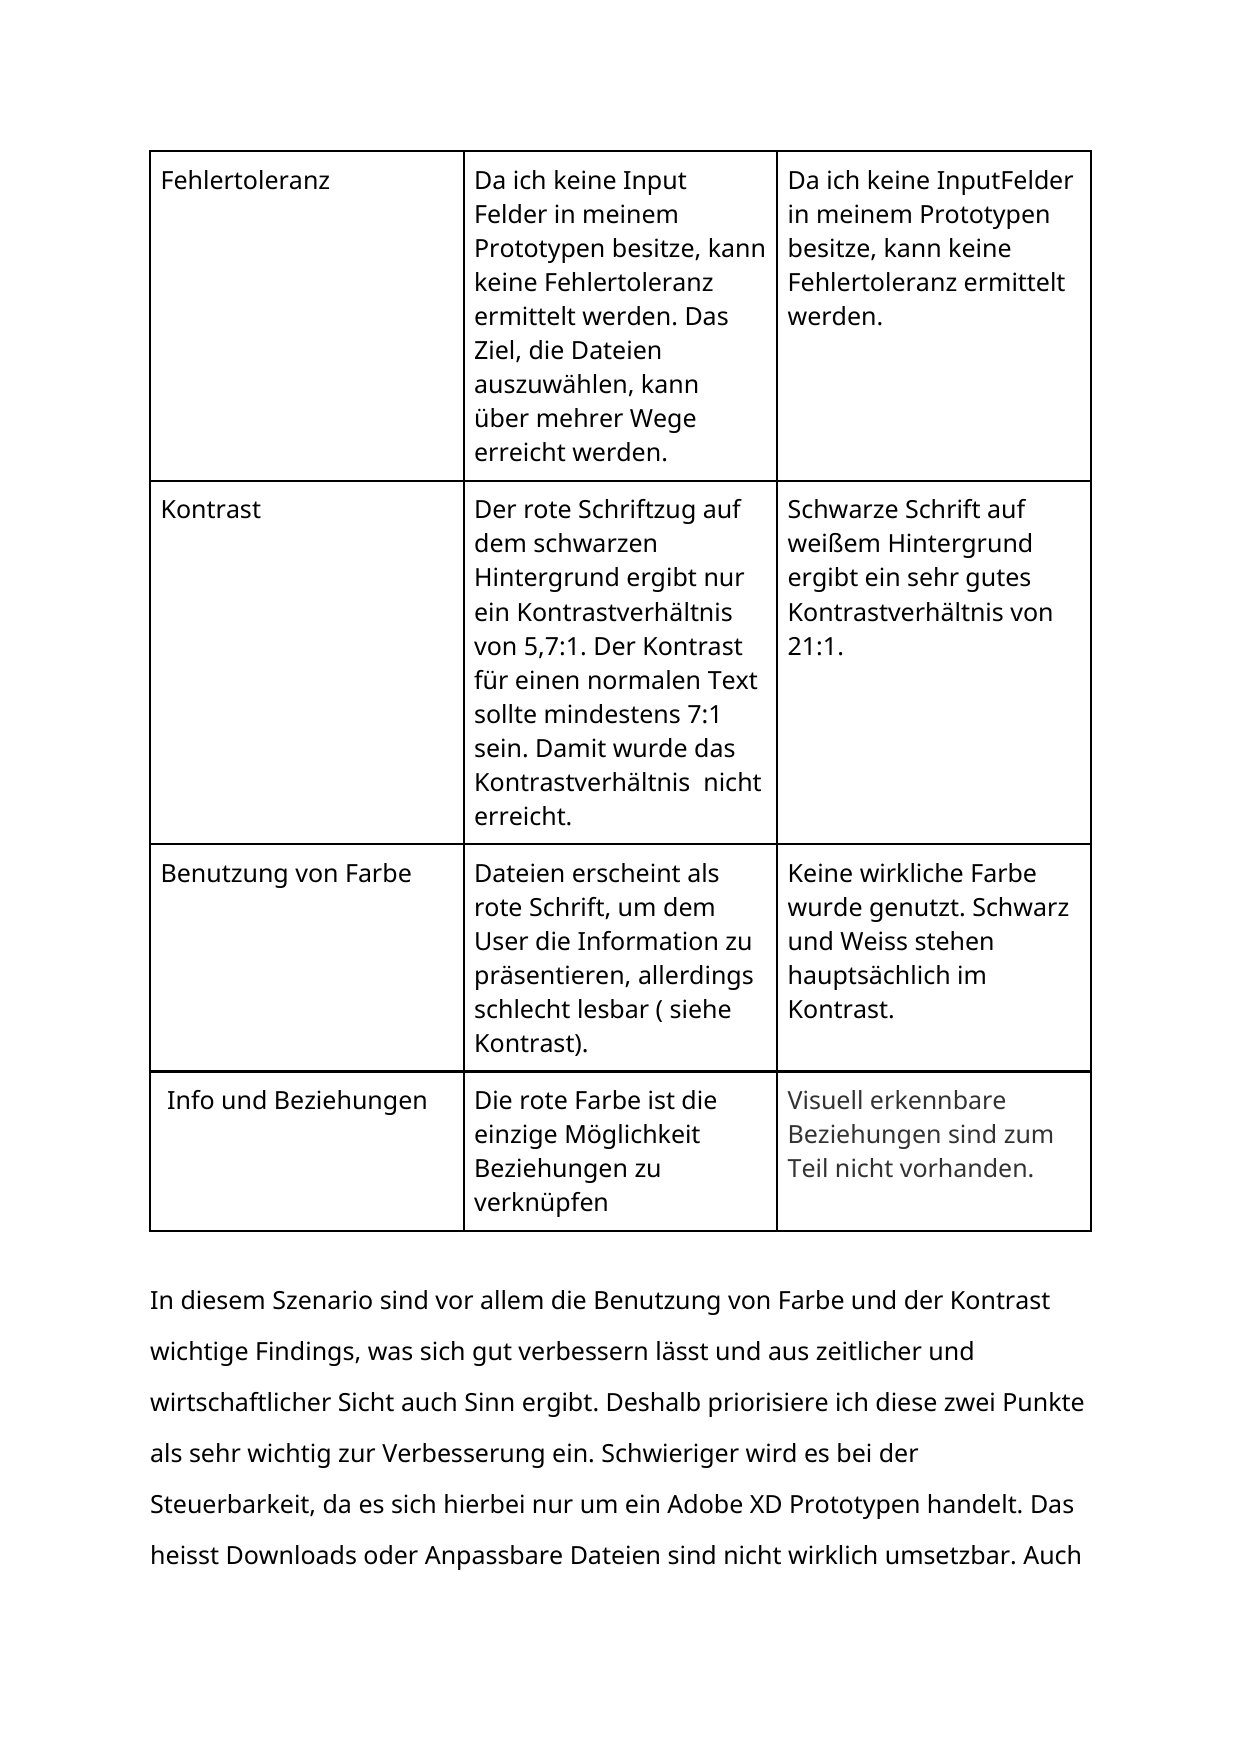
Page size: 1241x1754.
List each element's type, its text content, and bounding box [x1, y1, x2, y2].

table_cell Fehlertoleranz [151, 152, 463, 479]
text In diesem Szenario sind vor allem die Benutzung von Farbe und der Kontrast wichtige Findings, was sich gut verbessern lässt und aus zeitlicher und wirtschaftlicher Sicht auch Sinn ergibt. Deshalb priorisiere ich diese zwei Punkte als sehr wichtig zur Verbesserung ein. Schwieriger wird es bei der Steuerbarkeit, da es sich hierbei nur um ein Adobe XD Prototypen handelt. Das heisst Downloads oder Anpassbare Dateien sind nicht wirklich umsetzbar. Auch [150, 1283, 1090, 1572]
table_cell Info und Beziehungen [151, 1073, 463, 1229]
table_cell Dateien erscheint als rote Schrift, um dem User die Information zu präsentieren, allerdings schlecht lesbar ( siehe Kontrast). [465, 845, 776, 1070]
table_cell Da ich keine InputFelder in meinem Prototypen besitze, kann keine Fehlertoleranz ermittelt werden. [778, 152, 1090, 479]
table_cell Da ich keine Input Felder in meinem Prototypen besitze, kann keine Fehlertoleranz ermittelt werden. Das Ziel, die Dateien auszuwählen, kann über mehrer Wege erreicht werden. [465, 152, 776, 479]
table_cell Die rote Farbe ist die einzige Möglichkeit Beziehungen zu verknüpfen [465, 1073, 776, 1229]
table_cell Visuell erkennbare Beziehungen sind zum Teil nicht vorhanden. [778, 1073, 1090, 1229]
table_cell Keine wirkliche Farbe wurde genutzt. Schwarz und Weiss stehen hauptsächlich im Kontrast. [778, 845, 1090, 1070]
table_cell Schwarze Schrift auf weißem Hintergrund ergibt ein sehr gutes Kontrastverhältnis von 21:1. [778, 482, 1090, 843]
table_cell Kontrast [151, 482, 463, 843]
table_cell Der rote Schriftzug auf dem schwarzen Hintergrund ergibt nur ein Kontrastverhältnis von 5,7:1. Der Kontrast für einen normalen Text sollte mindestens 7:1 sein. Damit wurde das Kontrastverhältnis nicht erreicht. [465, 482, 776, 843]
table_cell Benutzung von Farbe [151, 845, 463, 1070]
